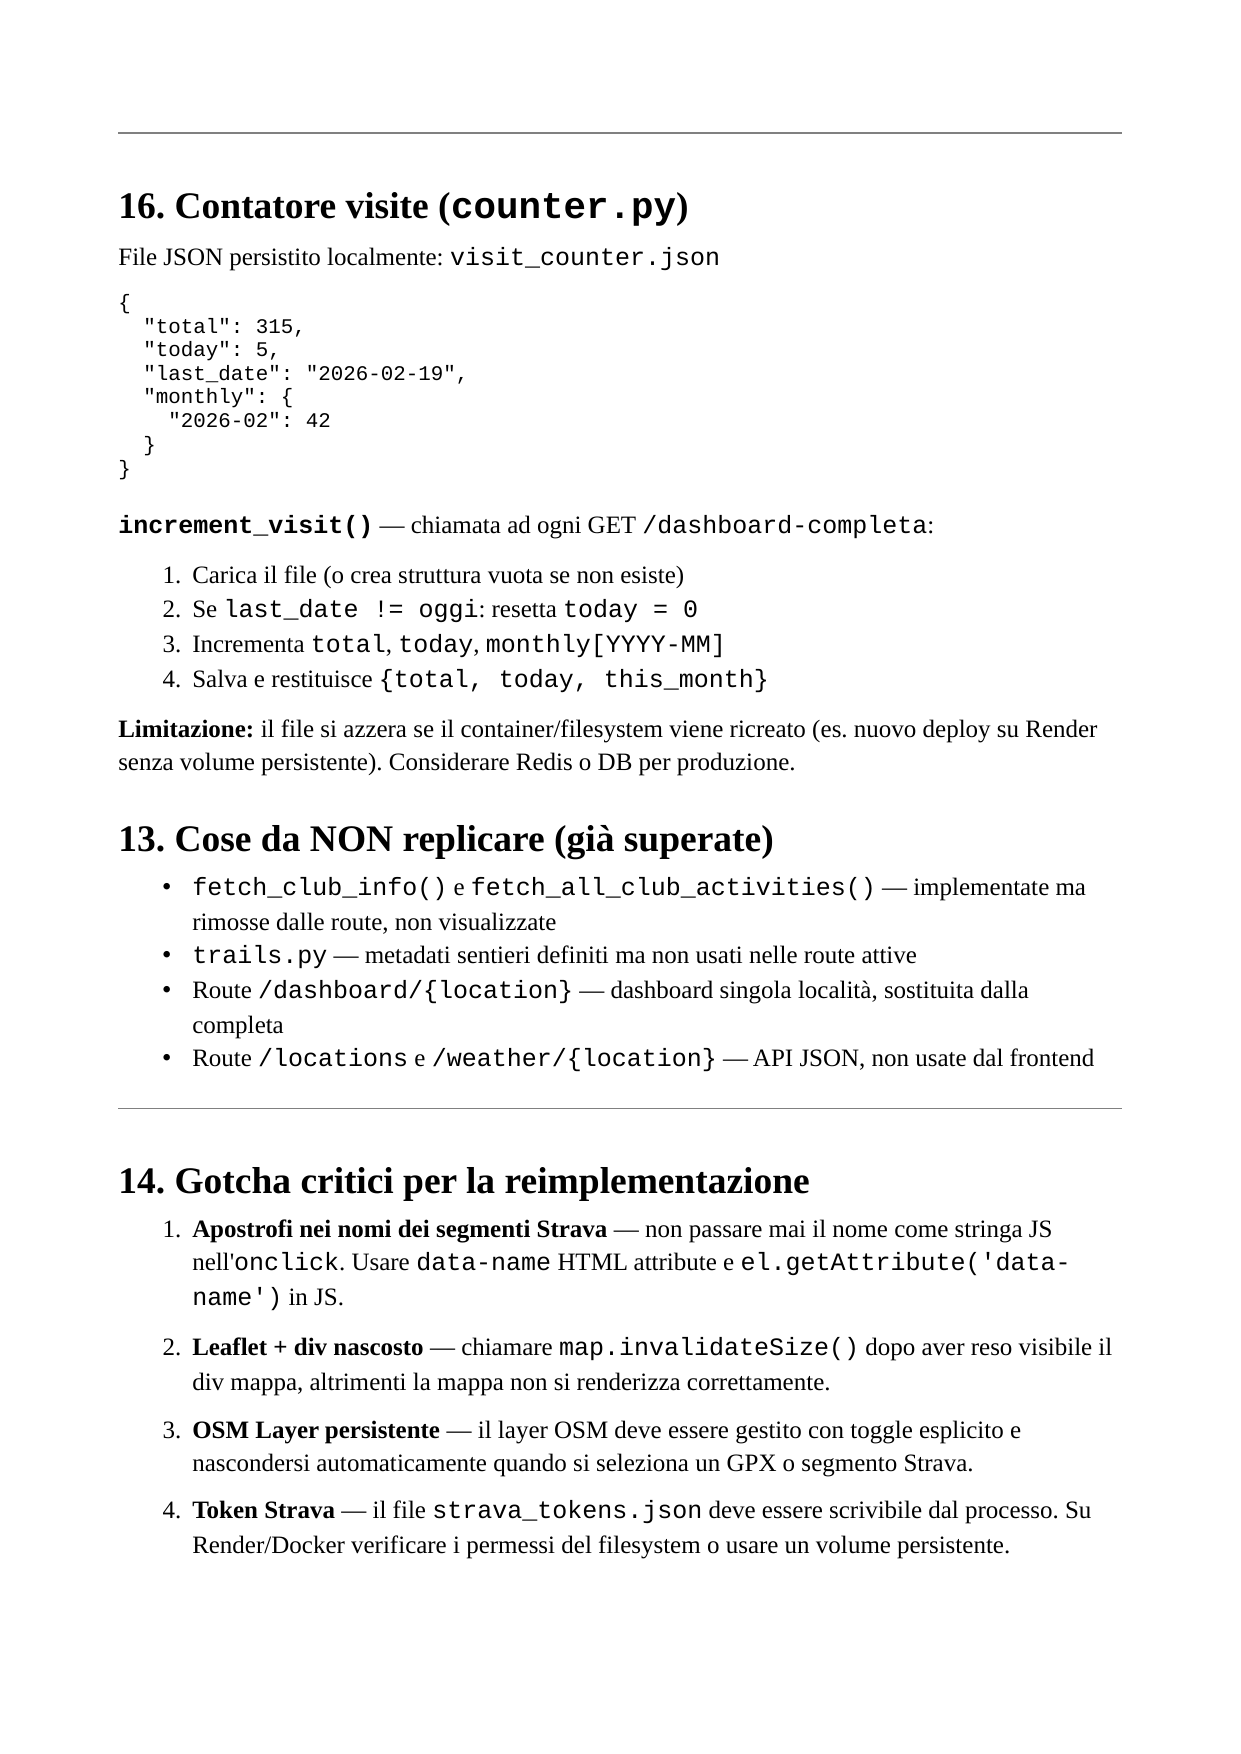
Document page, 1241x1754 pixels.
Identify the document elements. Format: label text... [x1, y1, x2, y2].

text "today": 5, [118, 339, 1122, 363]
list Leaflet + div nascosto — chiamare map.invalidateSize() dopo aver reso visibile il div mappa, altrimenti la mappa non si renderizza correttamente. [162, 1332, 1122, 1396]
text } [118, 434, 1122, 457]
list trails.py — metadati sentieri definiti ma non usati nelle route attive [162, 940, 1122, 971]
list fetch_club_info() e fetch_all_club_activities() — implementate ma rimosse dalle route, non visualizzate [162, 872, 1122, 935]
text { [118, 292, 1122, 316]
text Limitazione: il file si azzera se il container/filesystem viene ricreato (es. nuovo deploy su Render senza volume persistente). Considerare Redis o DB per produzione. [118, 714, 1122, 776]
text "last_date": "2026-02-19", [118, 363, 1122, 387]
list Apostrofi nei nomi dei segmenti Strava — non passare mai il nome come stringa JS nell'onclick. Usare data-name HTML attribute e el.getAttribute('data-name') in JS. [162, 1214, 1122, 1313]
subtitle 16. Contatore visite (counter.py) [118, 183, 1122, 229]
list Route /dashboard/{location} — dashboard singola località, sostituita dalla completa [162, 975, 1122, 1039]
text "2026-02": 42 [118, 410, 1122, 434]
list Se last_date != oggi: resetta today = 0 [162, 594, 1122, 624]
text "total": 315, [118, 316, 1122, 339]
subtitle 14. Gotcha critici per la reimplementazione [118, 1158, 1122, 1201]
list Carica il file (o crea struttura vuota se non esiste) [162, 561, 1122, 589]
text File JSON persistito localmente: visit_counter.json [118, 242, 1122, 273]
text increment_visit() — chiamata ad ogni GET /dashboard-completa: [118, 511, 1122, 541]
list OSM Layer persistente — il layer OSM deve essere gestito con toggle esplicito e nascondersi automaticamente quando si seleziona un GPX o segmento Strava. [162, 1415, 1122, 1477]
text "monthly": { [118, 387, 1122, 410]
list Salva e restituisce {total, today, this_month} [162, 664, 1122, 695]
list Token Strava — il file strava_tokens.json deve essere scrivibile dal processo. Su Render/Docker verificare i permessi del filesystem o usare un volume persistente. [162, 1495, 1122, 1559]
list Incrementa total, today, monthly[YYYY-MM] [162, 629, 1122, 660]
text } [118, 457, 1122, 481]
subtitle 13. Cose da NON replicare (già superate) [118, 816, 1122, 859]
list Route /locations e /weather/{location} — API JSON, non usate dal frontend [162, 1043, 1122, 1074]
